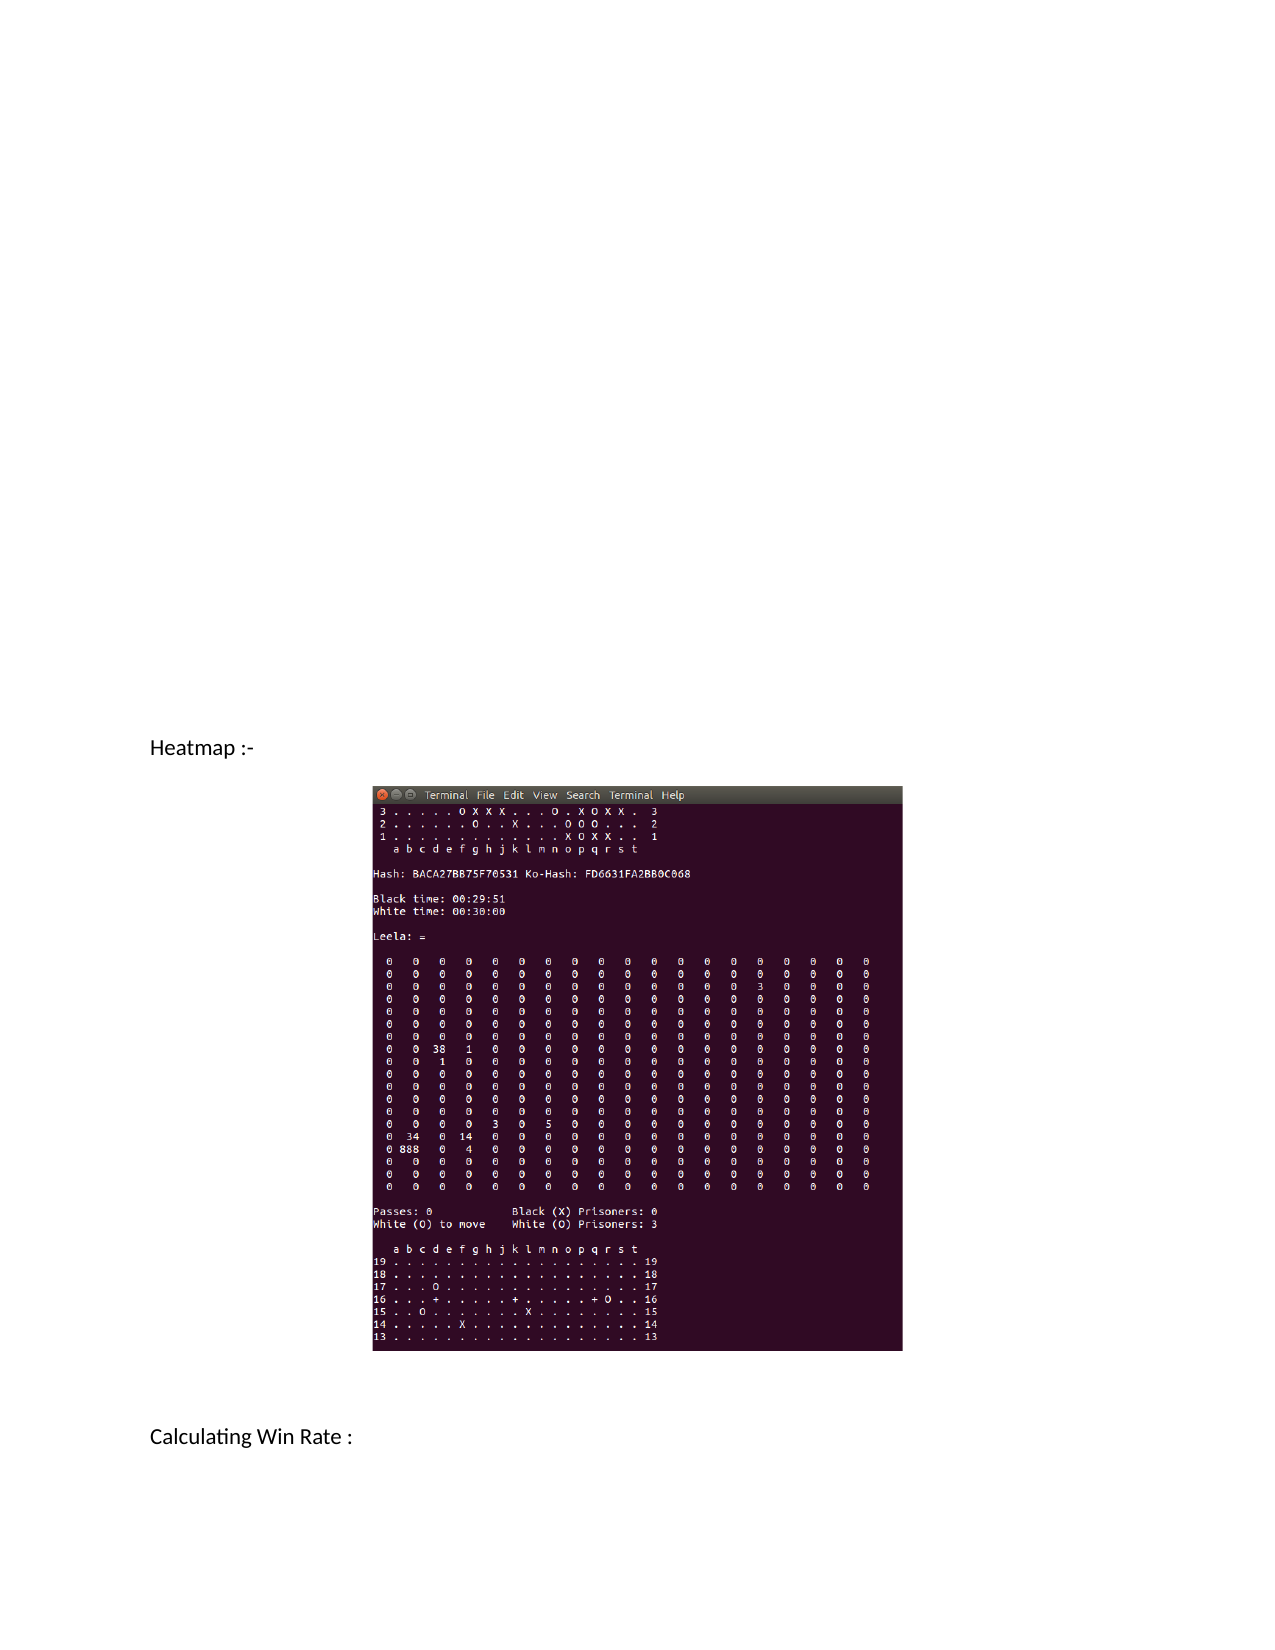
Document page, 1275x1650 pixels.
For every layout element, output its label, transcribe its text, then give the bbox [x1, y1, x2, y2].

text Heatmap :- [150, 733, 1125, 761]
text Calculating Win Rate : [150, 1422, 1125, 1451]
